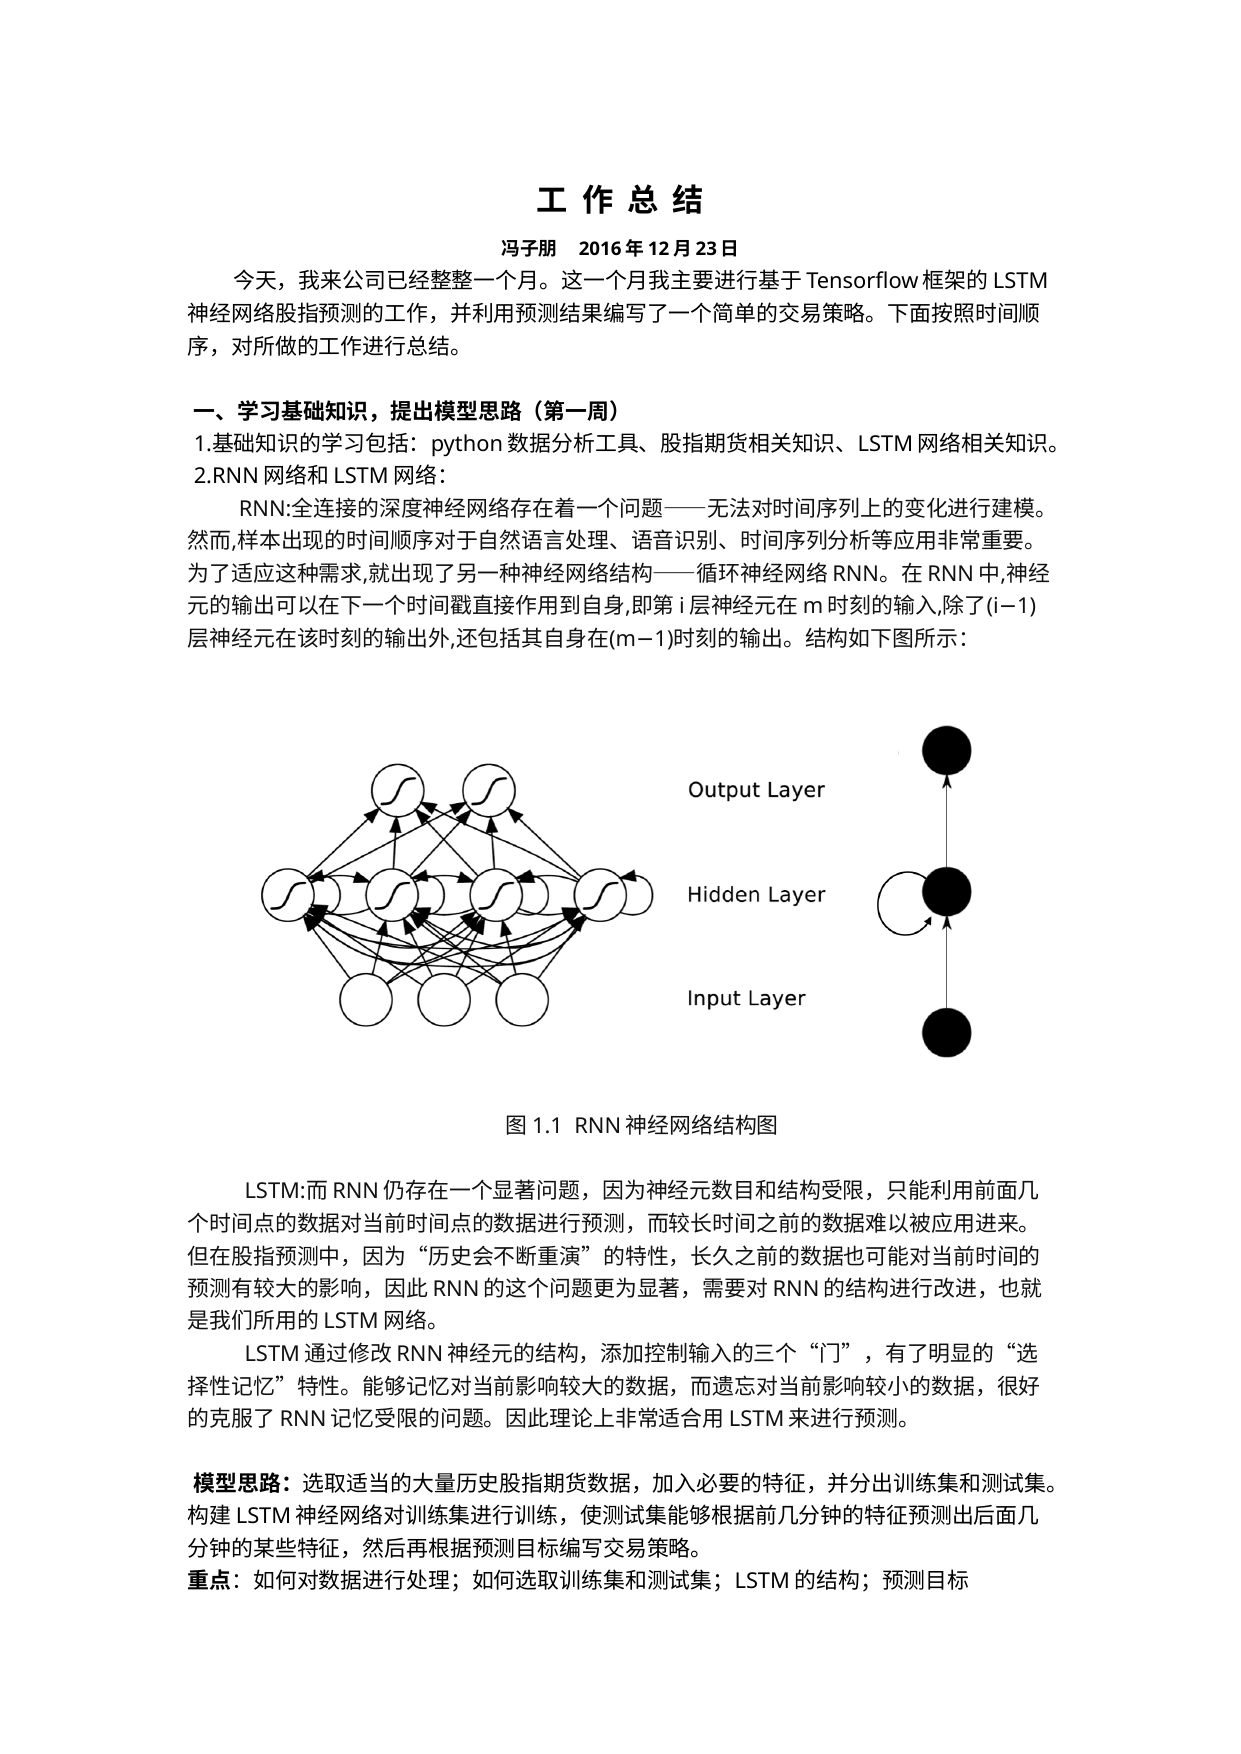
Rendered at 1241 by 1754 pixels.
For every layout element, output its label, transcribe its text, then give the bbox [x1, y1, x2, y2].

list 一、学习基础知识，提出模型思路（第一周） [152, 389, 1053, 422]
list LSTM通过修改RNN神经元的结构，添加控制输入的三个“门”，有了明显的“选择性记忆”特性。能够记忆对当前影响较大的数据，而遗忘对当前影响较小的数据，很好的克服了RNN记忆受限的问题。因此理论上非常适合用LSTM来进行预测。 [187, 1332, 1053, 1429]
list 2.RNN网络和LSTM网络： [152, 454, 1053, 487]
text 模型思路：选取适当的大量历史股指期货数据，加入必要的特征，并分出训练集和测试集。构建LSTM神经网络对训练集进行训练，使测试集能够根据前几分钟的特征预测出后面几分钟的某些特征，然后再根据预测目标编写交易策略。 重点：如何对数据进行处理；如何选取训练集和测试集；LSTM的结构；预测目标 [187, 1462, 1053, 1592]
list RNN:全连接的深度神经网络存在着一个问题——无法对时间序列上的变化进行建模。然而,样本出现的时间顺序对于自然语言处理、语音识别、时间序列分析等应用非常重要。为了适应这种需求,就出现了另一种神经网络结构——循环神经网络RNN。在RNN中,神经元的输出可以在下一个时间戳直接作用到自身,即第i层神经元在m时刻的输入,除了(i−1)层神经元在该时刻的输出外,还包括其自身在(m−1)时刻的输出。结构如下图所示： [187, 487, 1053, 649]
text 今天，我来公司已经整整一个月。这一个月我主要进行基于Tensorflow框架的LSTM神经网络股指预测的工作，并利用预测结果编写了一个简单的交易策略。下面按照时间顺序，对所做的工作进行总结。 [187, 259, 1053, 357]
list LSTM:而RNN仍存在一个显著问题，因为神经元数目和结构受限，只能利用前面几个时间点的数据对当前时间点的数据进行预测，而较长时间之前的数据难以被应用进来。但在股指预测中，因为“历史会不断重演”的特性，长久之前的数据也可能对当前时间的预测有较大的影响，因此RNN的这个问题更为显著，需要对RNN的结构进行改进，也就是我们所用的LSTM网络。 [187, 1169, 1053, 1332]
list 1.基础知识的学习包括：python数据分析工具、股指期货相关知识、LSTM网络相关知识。 [152, 422, 1053, 454]
text 冯子朋 2016年12月23日 [187, 227, 1053, 259]
list 图1.1 RNN神经网络结构图 [187, 1104, 1053, 1137]
picture [231, 685, 1011, 1083]
text 工 作 总 结 [187, 162, 1053, 227]
